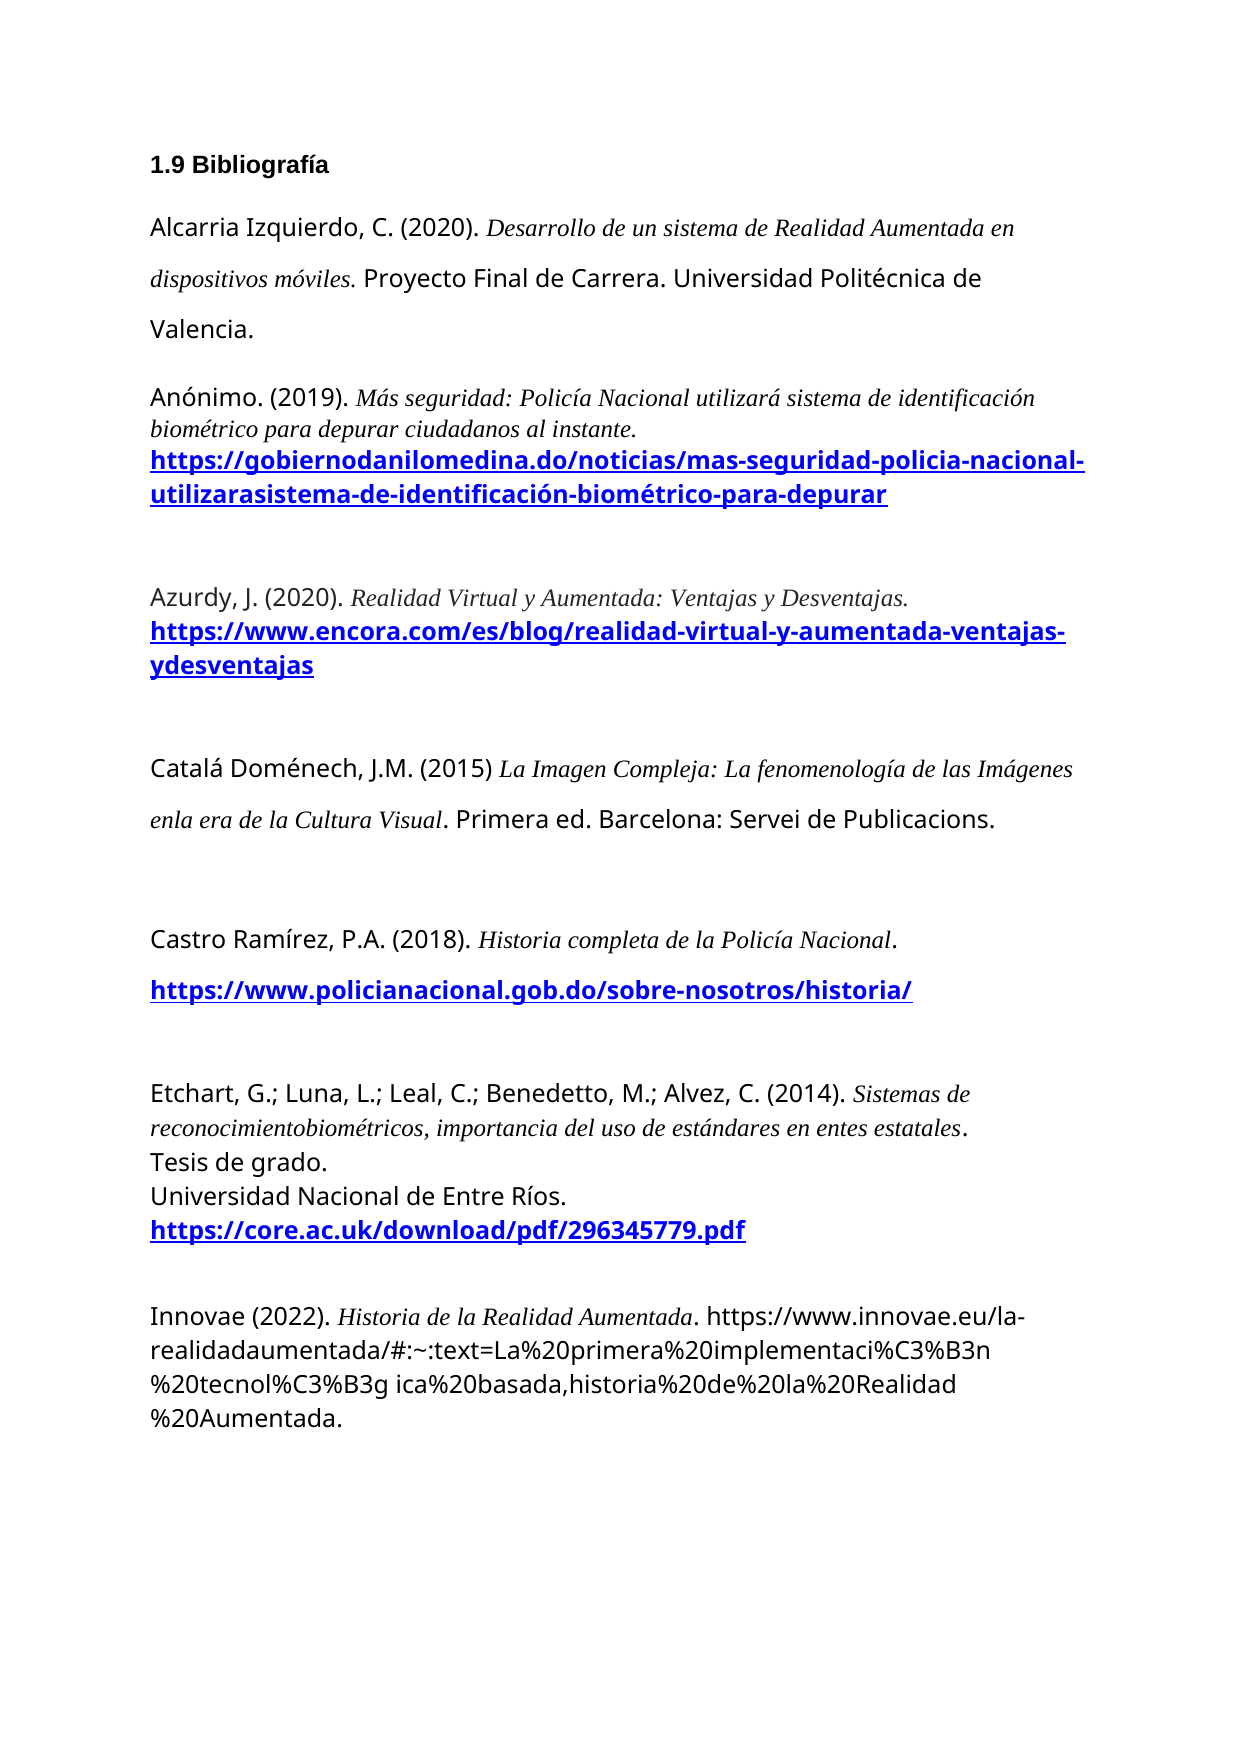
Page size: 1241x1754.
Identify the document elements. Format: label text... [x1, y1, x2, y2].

text Castro Ramírez, P.A. (2018). Historia completa de la Policía Nacional. https://www.policianacional.gob.do/sobre-nosotros/historia/ [150, 922, 1090, 1007]
text Catalá Doménech, J.M. (2015) La Imagen Compleja: La fenomenología de las Imágenes enla era de la Cultura Visual. Primera ed. Barcelona: Servei de Publicacions. [150, 751, 1090, 836]
text 1.9 Bibliografía [150, 150, 1090, 179]
text Alcarria Izquierdo, C. (2020). Desarrollo de un sistema de Realidad Aumentada en dispositivos móviles. Proyecto Final de Carrera. Universidad Politécnica de Valencia. [150, 210, 1090, 346]
text Etchart, G.; Luna, L.; Leal, C.; Benedetto, M.; Alvez, C. (2014). Sistemas de reconocimientobiométricos, importancia del uso de estándares en entes estatales. Tesis de grado. Universidad Nacional de Entre Ríos. https://core.ac.uk/download/pdf/296345779.pdf [150, 1040, 1090, 1246]
text Anónimo. (2019). Más seguridad: Policía Nacional utilizará sistema de identificación biométrico para depurar ciudadanos al instante. https://gobiernodanilomedina.do/noticias/mas-seguridad-policia-nacional-utilizarasistema-de-identificación-biométrico-para-depurar [150, 379, 1090, 511]
text Innovae (2022). Historia de la Realidad Aumentada. https://www.innovae.eu/la-realidadaumentada/#:~:text=La%20primera%20implementaci%C3%B3n%20tecnol%C3%B3g ica%20basada,historia%20de%20la%20Realidad%20Aumentada. [150, 1263, 1090, 1435]
text Azurdy, J. (2020). Realidad Virtual y Aumentada: Ventajas y Desventajas. https://www.encora.com/es/blog/realidad-virtual-y-aumentada-ventajas-ydesventajas [150, 579, 1090, 682]
